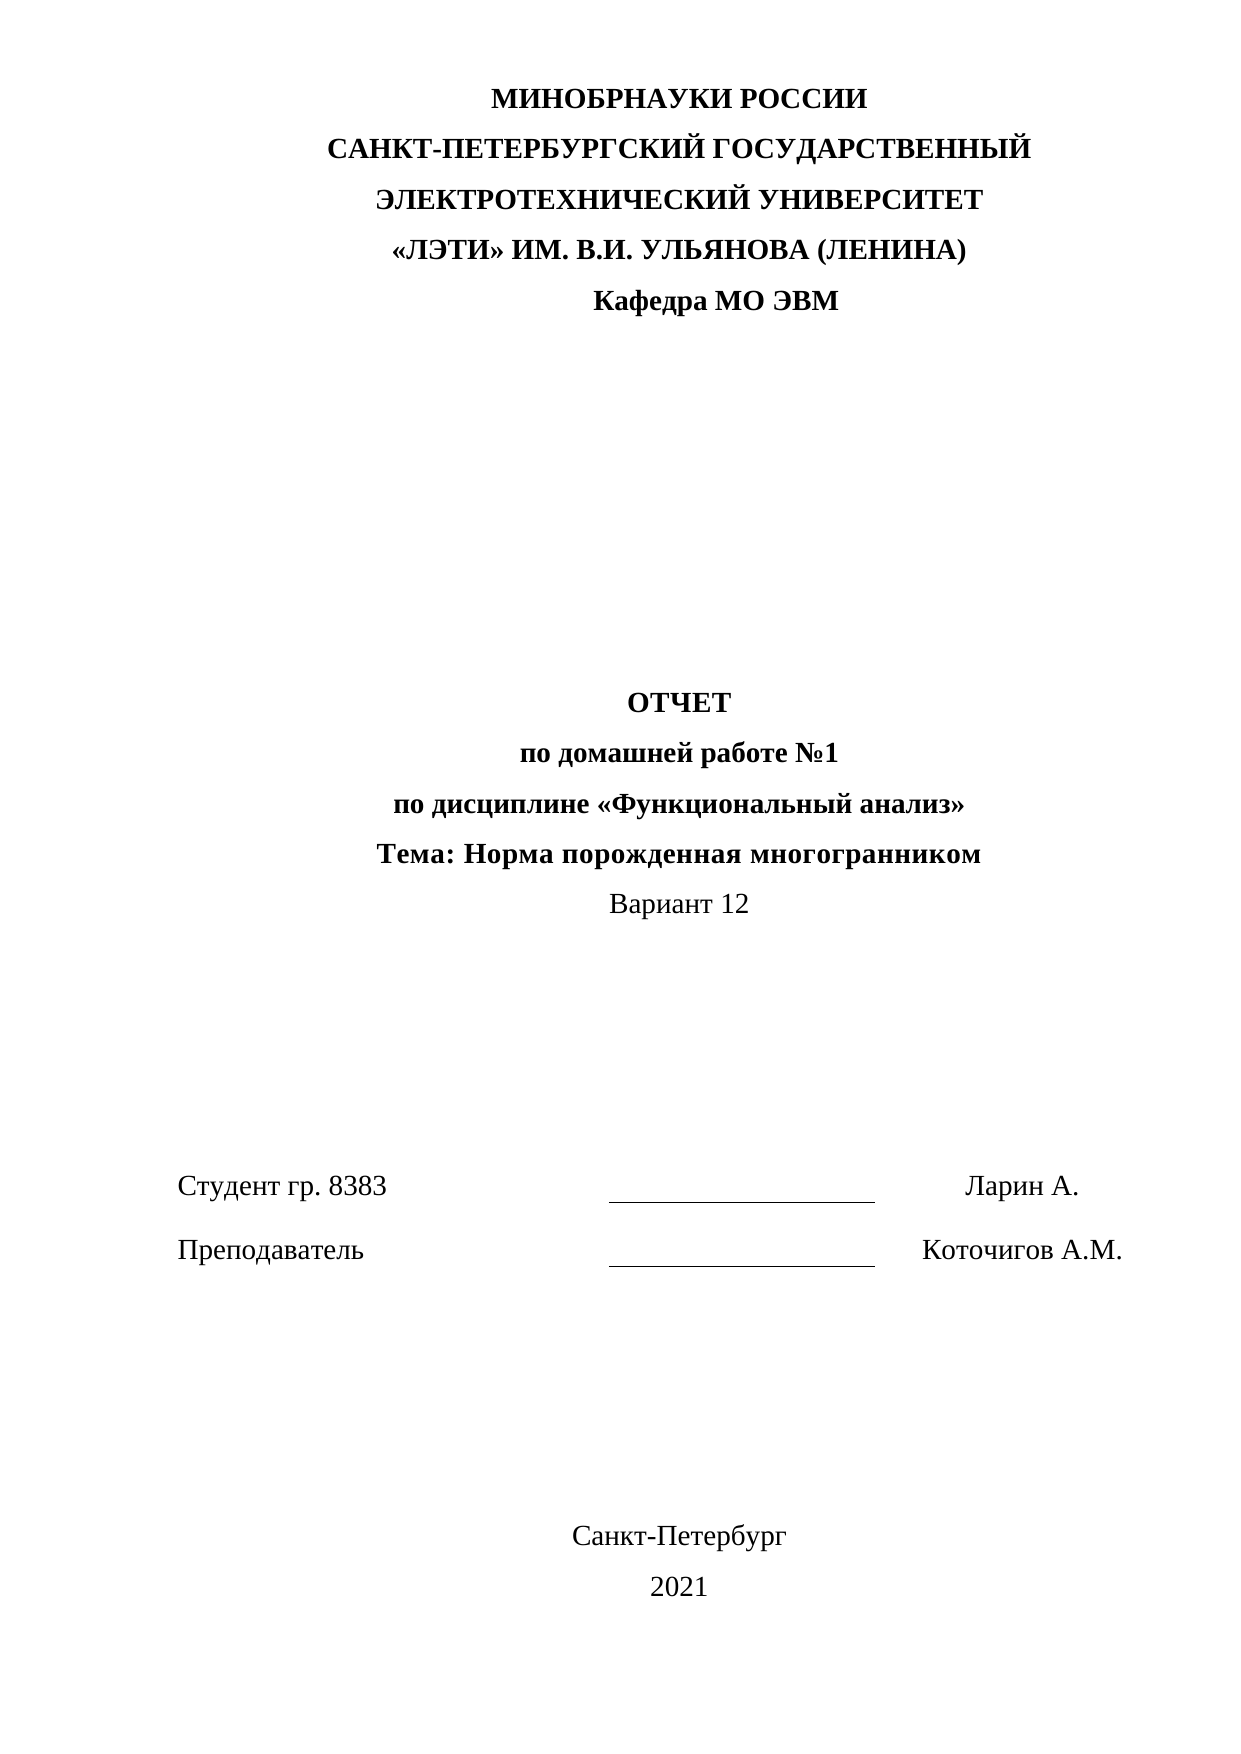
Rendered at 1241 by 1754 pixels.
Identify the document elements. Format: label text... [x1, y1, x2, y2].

table_cell [609, 1203, 875, 1266]
text Вариант 12 [177, 886, 1181, 920]
text отчет [177, 685, 1181, 719]
text Санкт-Петербургский государственный [177, 132, 1181, 165]
text Тема: Норма порожденная многогранником [177, 836, 1181, 869]
text «ЛЭТИ» им. В.И. Ульянова (Ленина) [177, 232, 1181, 266]
table_header Ларин А. [875, 1138, 1170, 1202]
table_cell Коточигов А.М. [875, 1202, 1170, 1266]
text МИНОБРНАУКИ РОССИИ [177, 81, 1181, 115]
table_header Студент гр. 8383 [166, 1138, 609, 1202]
text 2021 [177, 1569, 1181, 1602]
text Санкт-Петербург [177, 1518, 1181, 1552]
text по домашней работе №1 [177, 735, 1181, 769]
text электротехнический университет [177, 182, 1181, 216]
table_header [609, 1138, 875, 1202]
table_cell Преподаватель [166, 1202, 609, 1266]
text Кафедра МО ЭВМ [177, 283, 1181, 316]
text по дисциплине «Функциональный анализ» [177, 786, 1181, 819]
